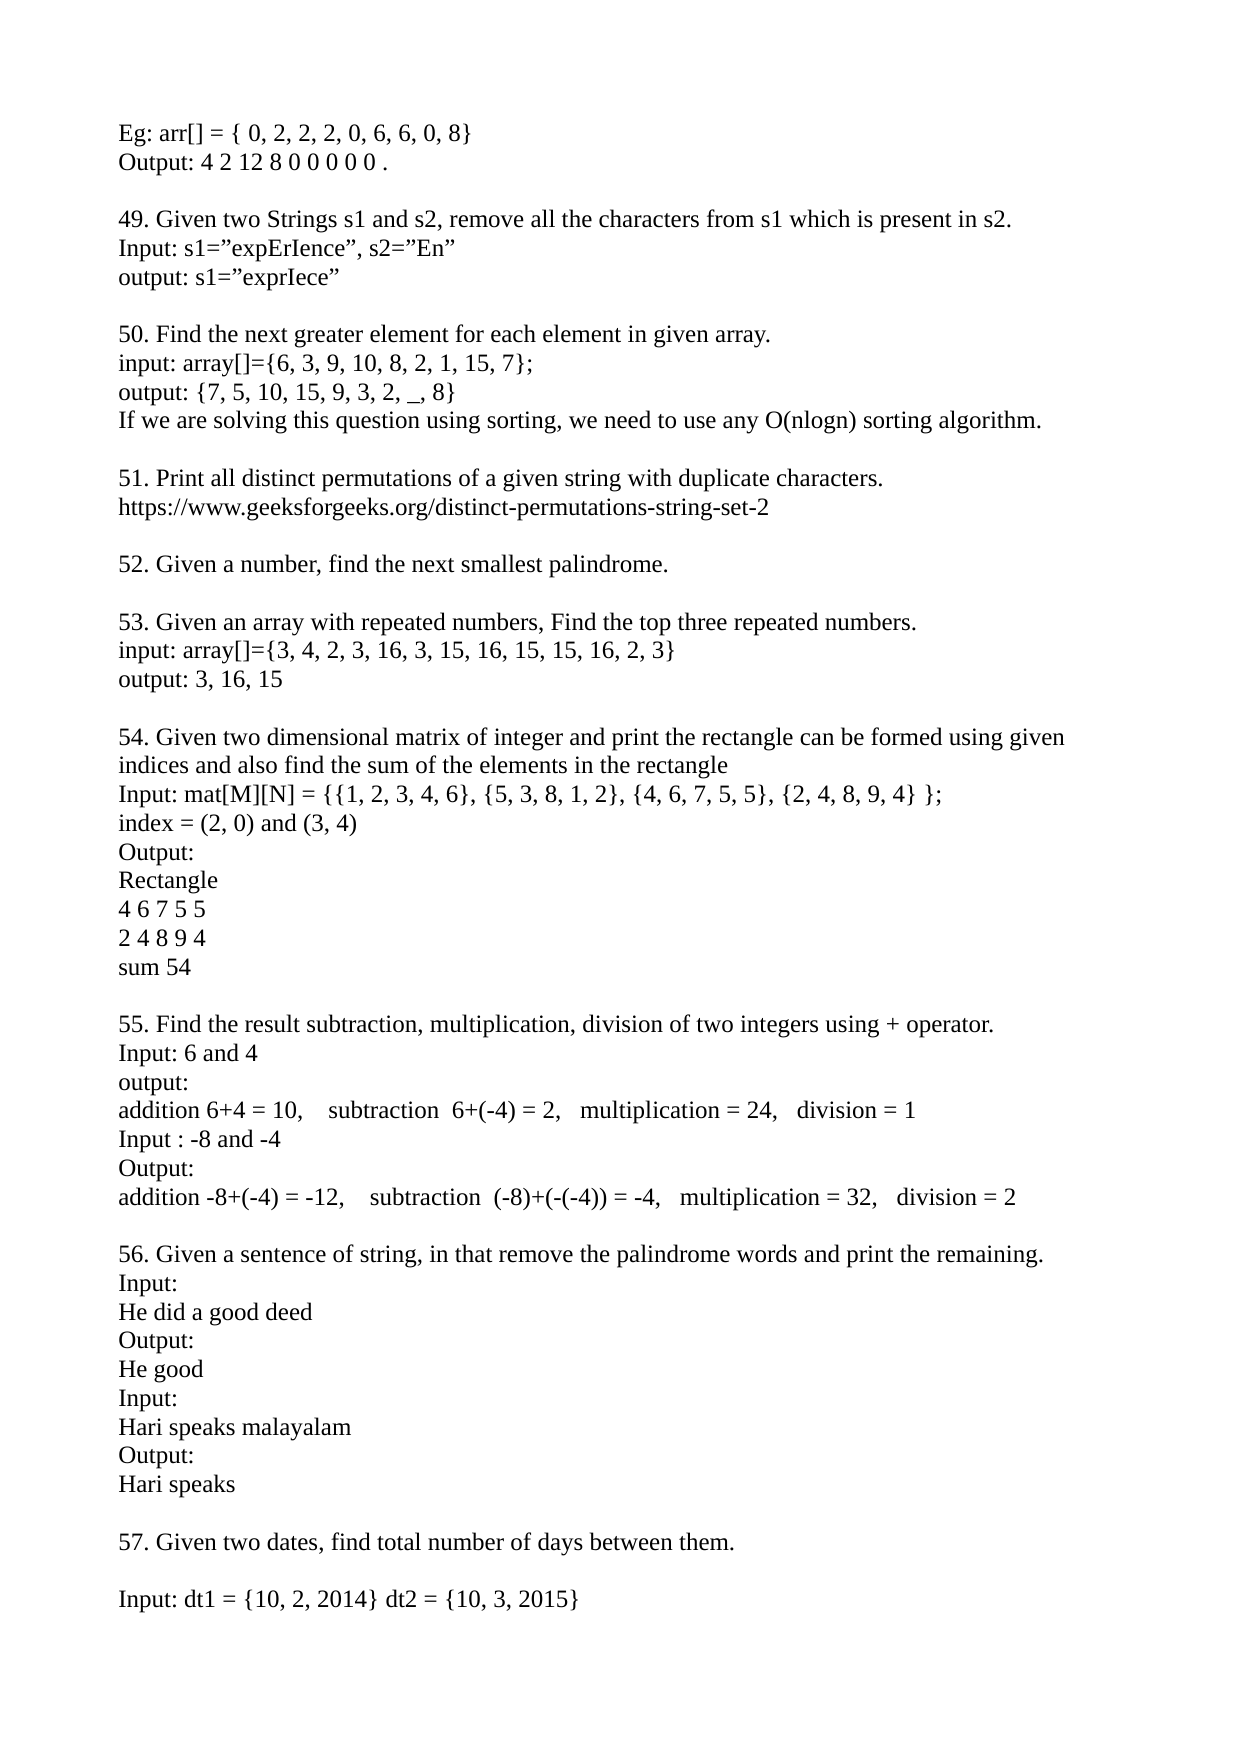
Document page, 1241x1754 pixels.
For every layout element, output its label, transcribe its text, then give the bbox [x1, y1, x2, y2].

text 50. Find the next greater element for each element in given array. [118, 319, 1122, 348]
text If we are solving this question using sorting, we need to use any O(nlogn) sorting algorithm. [118, 406, 1122, 434]
text Input: s1=”expErIence”, s2=”En” [118, 233, 1122, 262]
text Input: [118, 1268, 1122, 1297]
text Hari speaks [118, 1469, 1122, 1498]
text index = (2, 0) and (3, 4) [118, 808, 1122, 837]
text addition 6+4 = 10, subtraction 6+(-4) = 2, multiplication = 24, division = 1 [118, 1096, 1122, 1124]
text 56. Given a sentence of string, in that remove the palindrome words and print the remaining. [118, 1239, 1122, 1268]
text output: [118, 1067, 1122, 1096]
text Input: 6 and 4 [118, 1038, 1122, 1067]
text Input : -8 and -4 [118, 1124, 1122, 1153]
text sum 54 [118, 952, 1122, 981]
text 55. Find the result subtraction, multiplication, division of two integers using + operator. [118, 1009, 1122, 1038]
text Input: dt1 = {10, 2, 2014} dt2 = {10, 3, 2015} [118, 1584, 1122, 1613]
text output: {7, 5, 10, 15, 9, 3, 2, _, 8} [118, 377, 1122, 406]
text 52. Given a number, find the next smallest palindrome. [118, 549, 1122, 578]
text Output: 4 2 12 8 0 0 0 0 0 . [118, 147, 1122, 176]
text Eg: arr[] = { 0, 2, 2, 2, 0, 6, 6, 0, 8} [118, 118, 1122, 147]
text Hari speaks malayalam [118, 1412, 1122, 1441]
text Output: [118, 1153, 1122, 1182]
text 53. Given an array with repeated numbers, Find the top three repeated numbers. [118, 607, 1122, 636]
text output: s1=”exprIece” [118, 262, 1122, 291]
text Output: [118, 1326, 1122, 1354]
text 57. Given two dates, find total number of days between them. [118, 1527, 1122, 1556]
text Rectangle [118, 866, 1122, 894]
text He did a good deed [118, 1297, 1122, 1326]
text 51. Print all distinct permutations of a given string with duplicate characters. [118, 463, 1122, 492]
text Input: [118, 1383, 1122, 1412]
text He good [118, 1354, 1122, 1383]
text 49. Given two Strings s1 and s2, remove all the characters from s1 which is present in s2. [118, 204, 1122, 233]
text Output: [118, 837, 1122, 866]
text input: array[]={6, 3, 9, 10, 8, 2, 1, 15, 7}; [118, 348, 1122, 377]
text Input: mat[M][N] = {{1, 2, 3, 4, 6}, {5, 3, 8, 1, 2}, {4, 6, 7, 5, 5}, {2, 4, 8, 9, 4} }; [118, 779, 1122, 808]
text output: 3, 16, 15 [118, 664, 1122, 693]
text 4 6 7 5 5 [118, 894, 1122, 923]
text https://www.geeksforgeeks.org/distinct-permutations-string-set-2 [118, 492, 1122, 521]
text input: array[]={3, 4, 2, 3, 16, 3, 15, 16, 15, 15, 16, 2, 3} [118, 636, 1122, 664]
text Output: [118, 1441, 1122, 1469]
text addition -8+(-4) = -12, subtraction (-8)+(-(-4)) = -4, multiplication = 32, division = 2 [118, 1182, 1122, 1211]
text 2 4 8 9 4 [118, 923, 1122, 952]
text 54. Given two dimensional matrix of integer and print the rectangle can be formed using given indices and also find the sum of the elements in the rectangle [118, 722, 1122, 779]
